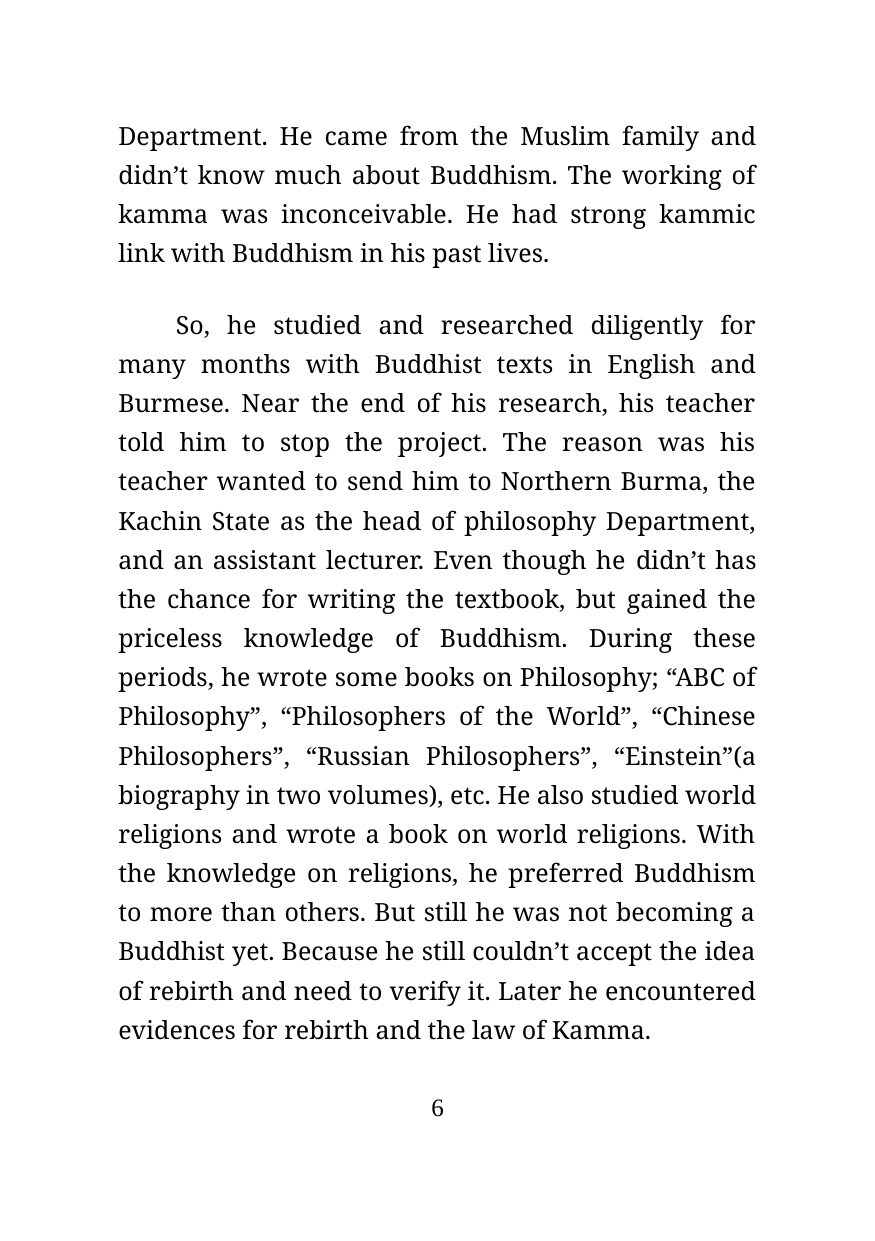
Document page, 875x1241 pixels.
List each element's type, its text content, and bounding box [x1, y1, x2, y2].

text Department. He came from the Muslim family and didn’t know much about Buddhism. The working of kamma was inconceivable. He had strong kammic link with Buddhism in his past lives. [118, 118, 756, 270]
text So, he studied and researched diligently for many months with Buddhist texts in English and Burmese. Near the end of his research, his teacher told him to stop the project. The reason was his teacher wanted to send him to Northern Burma, the Kachin State as the head of philosophy Department, and an assistant lecturer. Even though he didn’t has the chance for writing the textbook, but gained the priceless knowledge of Buddhism. During these periods, he wrote some books on Philosophy; “ABC of Philosophy”, “Philosophers of the World”, “Chinese Philosophers”, “Russian Philosophers”, “Einstein”(a biography in two volumes), etc. He also studied world religions and wrote a book on world religions. With the knowledge on religions, he preferred Buddhism to more than others. But still he was not becoming a Buddhist yet. Because he still couldn’t accept the idea of rebirth and need to verify it. Later he encountered evidences for rebirth and the law of Kamma. [118, 307, 756, 1046]
